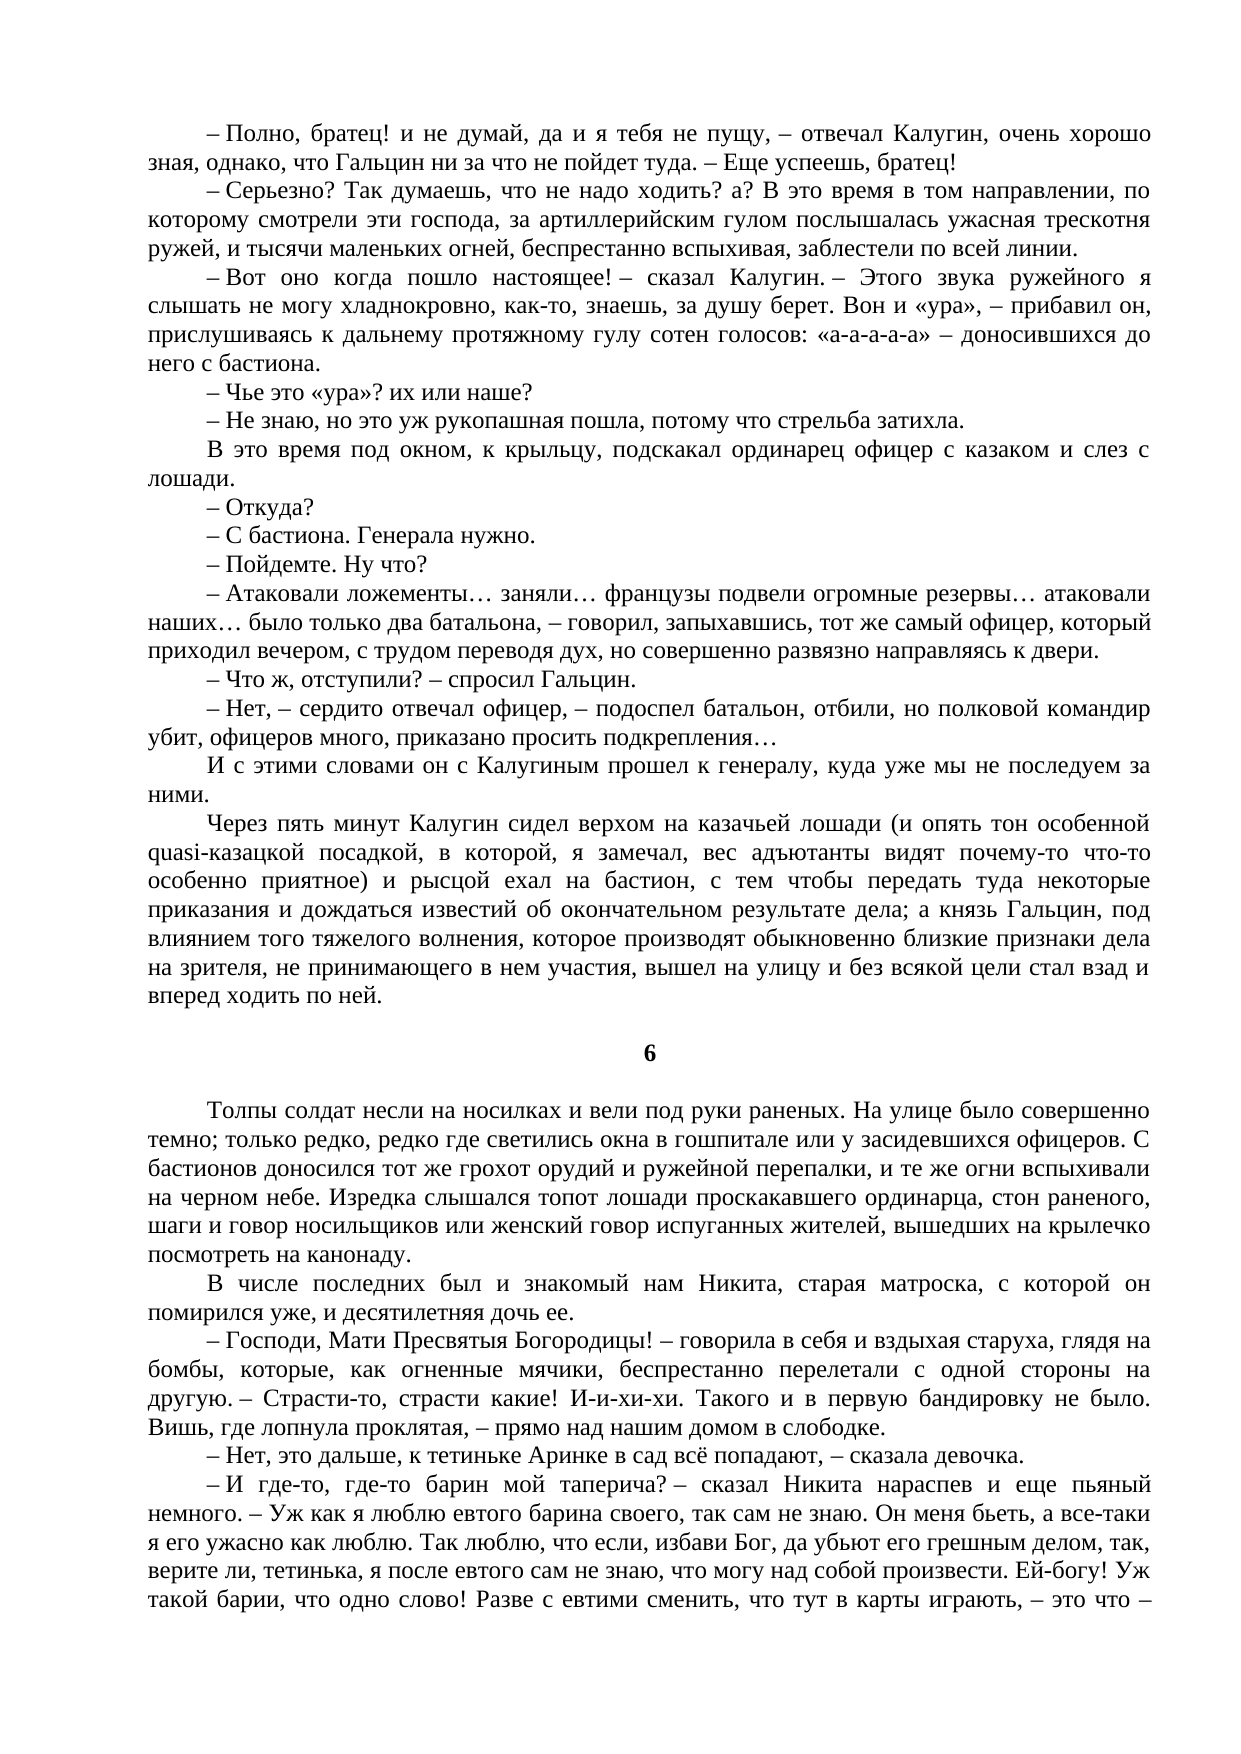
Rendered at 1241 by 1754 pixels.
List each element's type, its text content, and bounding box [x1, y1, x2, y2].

text В числе последних был и знакомый нам Никита, старая матроска, с которой он помирился уже, и десятилетняя дочь ее. [148, 1268, 1152, 1326]
text – Пойдемте. Ну что? [148, 549, 1152, 578]
text – Нет, – сердито отвечал офицер, – подоспел батальон, отбили, но полковой командир убит, офицеров много, приказано просить подкрепления… [148, 693, 1152, 751]
text – Откуда? [148, 492, 1152, 521]
text – Вот оно когда пошло настоящее! – сказал Калугин. – Этого звука ружейного я слышать не могу хладнокровно, как-то, знаешь, за душу берет. Вон и «ура», – прибавил он, прислушиваясь к дальнему протяжному гулу сотен голосов: «а-а-а-а-а» – доносившихся до него с бастиона. [148, 262, 1152, 377]
text – Полно, братец! и не думай, да и я тебя не пущу, – отвечал Калугин, очень хорошо зная, однако, что Гальцин ни за что не пойдет туда. – Еще успеешь, братец! [148, 118, 1152, 176]
text В это время под окном, к крыльцу, подскакал ординарец офицер с казаком и слез с лошади. [148, 434, 1152, 492]
text – Нет, это дальше, к тетиньке Аринке в сад всё попадают, – сказала девочка. [148, 1441, 1152, 1469]
text – Что ж, отступили? – спросил Гальцин. [148, 664, 1152, 693]
text Через пять минут Калугин сидел верхом на казачьей лошади (и опять тон особенной quasi-казацкой посадкой, в которой, я замечал, вес адъютанты видят почему-то что-то особенно приятное) и рысцой ехал на бастион, с тем чтобы передать туда некоторые приказания и дождаться известий об окончательном результате дела; а князь Гальцин, под влиянием того тяжелого волнения, которое производят обыкновенно близкие признаки дела на зрителя, не принимающего в нем участия, вышел на улицу и без всякой цели стал взад и вперед ходить по ней. [148, 808, 1152, 1009]
text – Чье это «ура»? их или наше? [148, 377, 1152, 406]
text – С бастиона. Генерала нужно. [148, 521, 1152, 549]
text – Господи, Мати Пресвятыя Богородицы! – говорила в себя и вздыхая старуха, глядя на бомбы, которые, как огненные мячики, беспрестанно перелетали с одной стороны на другую. – Страсти-то, страсти какие! И-и-хи-хи. Такого и в первую бандировку не было. Вишь, где лопнула проклятая, – прямо над нашим домом в слободке. [148, 1326, 1152, 1441]
text – Не знаю, но это уж рукопашная пошла, потому что стрельба затихла. [148, 406, 1152, 434]
text – Серьезно? Так думаешь, что не надо ходить? а? В это время в том направлении, по которому смотрели эти господа, за артиллерийским гулом послышалась ужасная трескотня ружей, и тысячи маленьких огней, беспрестанно вспыхивая, заблестели по всей линии. [148, 176, 1152, 262]
subtitle 6 [148, 1038, 1152, 1067]
text Толпы солдат несли на носилках и вели под руки раненых. На улице было совершенно темно; только редко, редко где светились окна в гошпитале или у засидевшихся офицеров. С бастионов доносился тот же грохот орудий и ружейной перепалки, и те же огни вспыхивали на черном небе. Изредка слышался топот лошади проскакавшего ординарца, стон раненого, шаги и говор носильщиков или женский говор испуганных жителей, вышедших на крылечко посмотреть на канонаду. [148, 1096, 1152, 1268]
text И с этими словами он с Калугиным прошел к генералу, куда уже мы не последуем за ними. [148, 751, 1152, 808]
text – Атаковали ложементы… заняли… французы подвели огромные резервы… атаковали наших… было только два батальона, – говорил, запыхавшись, тот же самый офицер, который приходил вечером, с трудом переводя дух, но совершенно развязно направляясь к двери. [148, 578, 1152, 664]
text – И где-то, где-то барин мой таперича? – сказал Никита нараспев и еще пьяный немного. – Уж как я люблю евтого барина своего, так сам не знаю. Он меня бьеть, а все-таки я его ужасно как люблю. Так люблю, что если, избави Бог, да убьют его грешным делом, так, верите ли, тетинька, я после евтого сам не знаю, что могу над собой произвести. Ей-богу! Уж такой барии, что одно слово! Разве с евтими сменить, что тут в карты играють, – это что – [148, 1469, 1152, 1613]
